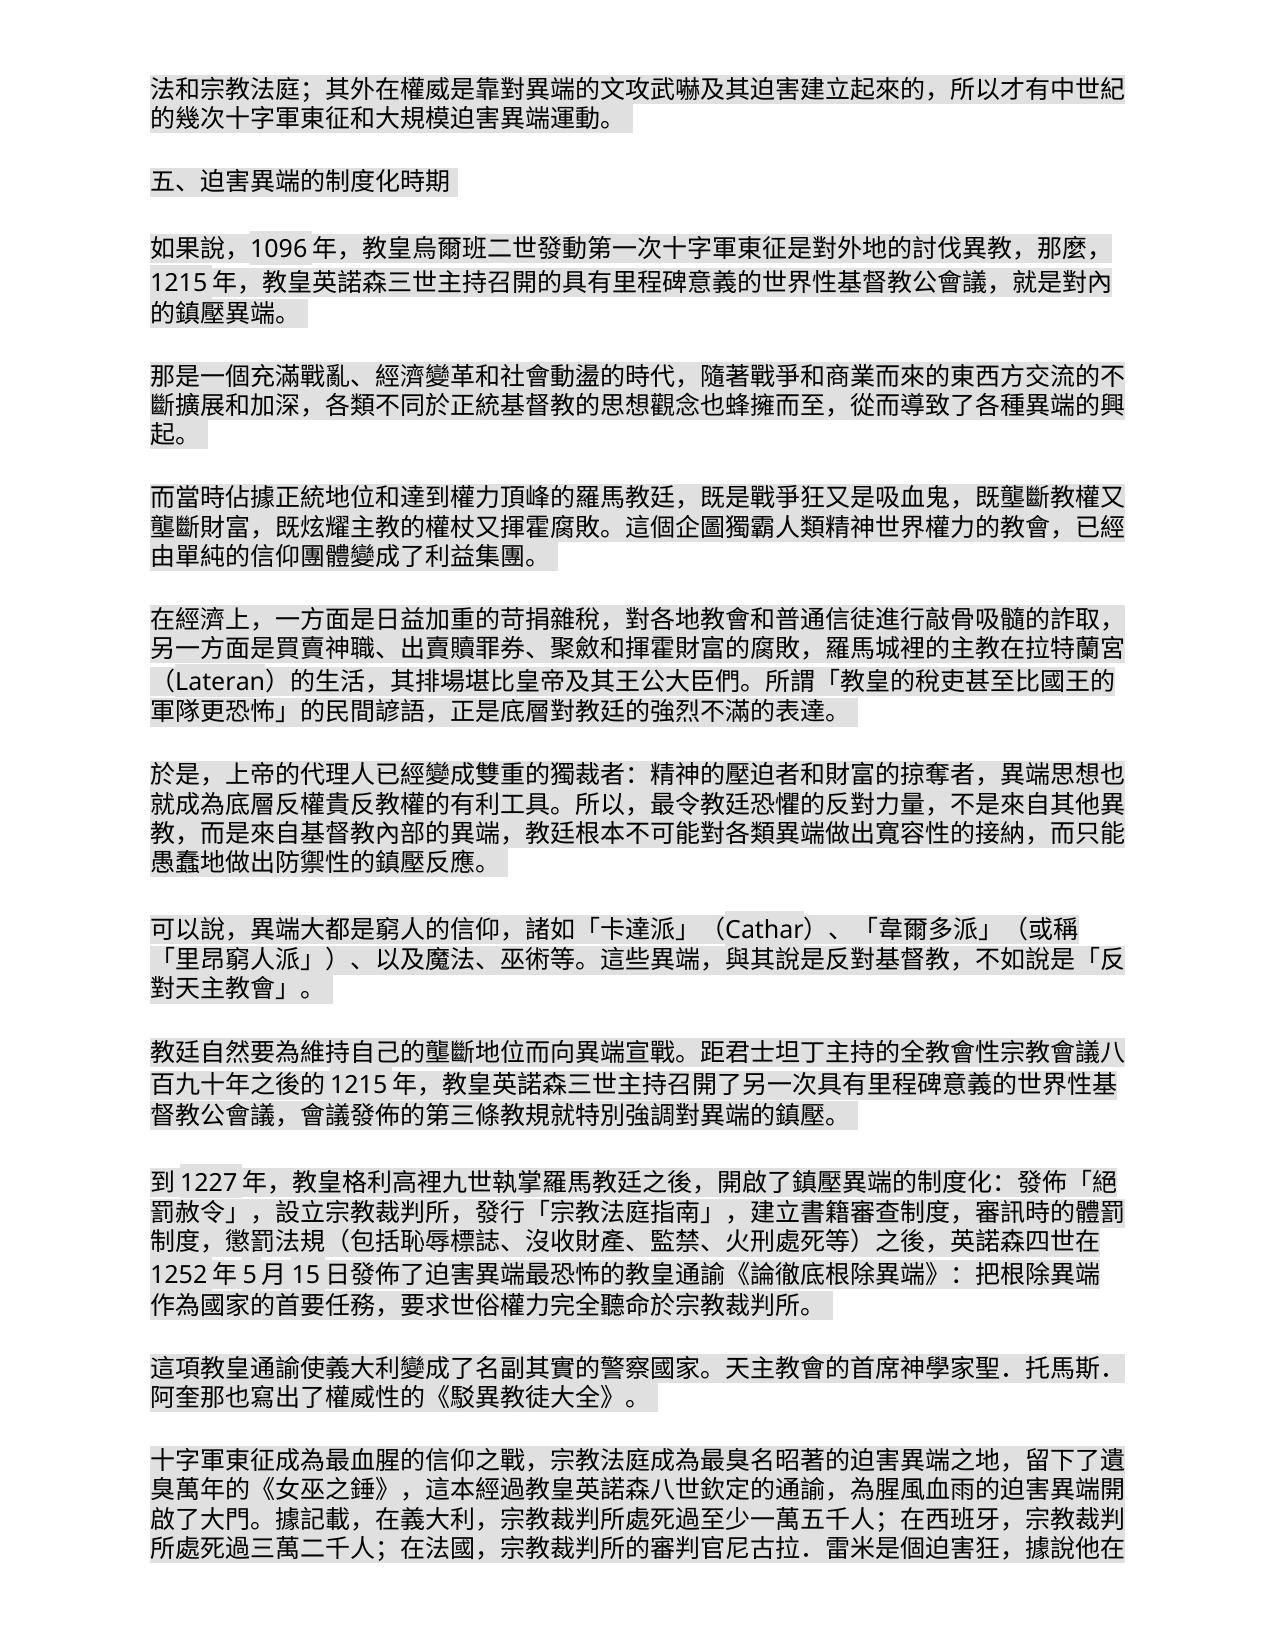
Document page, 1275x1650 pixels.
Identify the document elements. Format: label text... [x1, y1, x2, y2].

text (續) 23，在過去，所謂恐怖攻擊很少聽聞，如今卻是幾乎每天都會在世界各地發生的平常事，而且集中發生在那些被美國所侵略的國家，死傷數十萬，無日無之。 自從2001年很可能是美國自導自演 (至少事先知情並一路配合) 的所謂911事件後，美國開始進一步更加具有系統性地 "大展鴻圖"，侵略一個又一個國家，殺害數百萬人，上千萬人淪為難民。你如何可能期待這數以千萬人的受害者及其家屬絲毫不會有報復念頭？ 但是，很多年後我才發現，這樣一種報復，也許恰恰正是以美國為首的所謂西方民主陣營所期待的結果，因為，這正好給了他們更多的侵略藉口，更多的擴張勢力的機會，促進更大暴利的軍火買賣。於是，原本罕於聽聞的 "反恐" 一詞，迅速成為強權所最喜歡使用的廉價辭彙之一。任何卑鄙行徑，都可輕易冠以反恐之名而便宜行事。 24，我雖然相信 "以眼還眼舉世皆盲＂的道理，但我捫心自問，倘若有一天，我遭遇到如同那千千萬萬的無辜受難者那樣的處境，我是否真能不產生絲毫報復念頭？ 十幾年前，我曾寫過一篇有關車城的文章，標題好像叫做 "亂世兒女黑寡婦"，這些丈夫或兒子與家人死於戰火的婦女，原本只是一些單純的上班族或家庭主婦或專業人士，乃至學生、少女，當親人被屠戮，當生活全毀，最後卻逼得她們笨拙地扛起槍械，成為所謂恐怖份子。 當然不是說所有所謂恐怖份子全是一個類型（被迫做這樣一種自我聲明實在很腦殘，很無奈），但你如何可能否認，當你任意殺害千萬無辜人民時，不會帶來一丁點其實根本微不足道的反擊？就算你踢打一隻兔子，都有可能對你反擊。在某種重要的道德意義上，這就是不惜犧牲一己性命而投入戰鬥的所謂恐怖份子的基本原型。 這些人並不是什麼老鼠屎，他們當然也沒有 "壞了一鍋粥"。在一次訪談中，Noam Chomsky 也曾提到類似看法。他還說，武力鎮壓不可能消除所謂恐怖主義，唯有消除背後不公不義等種種血腥殘酷與傷害，才有可能帶來和平。 Chomsky說得沒錯，我沒什麼好反對。問題是：和平其實並不符合以美國為首的西方強權的利益。他們要的恰恰就是透過混亂與戰爭以擴大勢力，而這也是為什麼我強烈支持祖國的原因，因為惟有一個奉行不擴張不侵略政策的強大中國，才有可能遏止美帝及其附庸走狗之為所欲為。 也許也可以這麼說，這是一種相對主義的道德概念，就如甘地所說，即便是在兩惡之間，我們仍應做出選擇，因為大惡小惡畢竟相去甚遠。 相對主義式的道德概念是重要的。在道德問題上，我們還是得隨時把算盤拿出來打一打，分析利害得失，兩害相權取其輕。 可是，即便強調了這一點道德的功利性，依然並不意味著那個所謂 "小惡" 一方的種種惡行應該全盤被容忍或甚至被鼓勵。 25，我從未說過祖國在宗教上有什麼問題。相對來講，我更從不認為祖國打壓伊斯蘭。我僅僅只是說，維護所謂社會安全秩序與政治穩定，並不需要如此擴大打擊面，不應該隨便抓人打人，畢竟一切相對之中，仍有其絕對價值；個人的生命與權利，依然應該儘可能獲得最大的尊重。要不然，"我們" 遲早會跟 "他們" 一樣。 26，至於針對伊斯蘭的污名化與妖魔化，這十多年來，隨著美國等西方國家的刻意抹黑與渲染，真是到了根本無法無天、人神共憤的地步。 我相信上帝，仰慕基督，但我始終恥於成為教會的一員，我從沒見過歷史上哪個教會奉行耶穌的精神，我只看到它的反面。 對於那些很喜歡從伊斯蘭教義或其宗教行為上去羞辱或甚至妖魔化伊斯蘭的基督徒與一般人們，不妨花個幾分鐘回顧一下基督教歷史，或回顧一下基督教的諸多表面教義，看看誰比較像撒旦的作為。 我找到一篇劉曉波寫的基督教歷史。他本身好像就是個基督徒，總不會刻意抹黑基督教吧，大家不妨仔細看看基督教之種種作為恐不恐怖。如其所說："基督教的迫害史，從公元4世紀初一直延續到20世紀後期。" 我想說的是，為惡者是人，而非宗教本身。我恥於加入教會，同時也不打算遁入空門，但我對於基督教、天主教、伊斯蘭和佛教等等等，一樣心懷敬意。 附錄： 劉曉波：基督教歷史上的迫害異端 （節錄。全文請見： www.ncn.org ） 5th November 2012 基督教對西方的偉大貢獻並不能掩飾其所製造的災難。在基督教主宰西方精神的漫長歷史上，教會犯下的最大罪惡便是迫害異教和異端。這樣的迫害史，從公元4世紀初一直延續到20世紀後期。 四、初為國教時期的迫害異端 非常諷刺的是，基督教由異教變成正統之後，也變成了製造並迫害其他異端的信仰獨裁者。從此，作為國教的基督教忘記了自己作為異教徒被迫害的傷疤，開始了在權力的支撐下的漫長的迫害異教徒的過程。 君士坦丁大帝在把基督教定為國教之後，就開始迫害其他宗教信仰和基督教內部的異端。他就針對異教頒布嚴格的禁令：禁止在新首都敬拜任何偶像，禁止任何異教的集會並焚燬其會堂。 四世紀的最後20年，狂熱的基督徒在羅馬各城市裡不斷地製造騷亂，摧毀異教的古老神廟，清除所有偶像和異教徒，禁止異教的祭祀和儀式。 雖然，在基督教的擴張中，由於戰功赫赫並喜歡希臘哲學的朱利安皇帝（Julianus 公元332 – 363）信奉異教，導致了基督教正統地位的暫時動搖，但這位皇帝被一個基督徒刺死之後，無數基督徒公開慶祝這位異教皇帝死去，基督教也隨之再次控制了政府，大規模的迫害異教運動再次展開。 4世紀末期，羅馬城中還矗立著700多座異教廟宇，但是，從公元380年開始，在信奉「尼西亞信條」的正統派格雷先皇帝（Gratian）的大迫害下，異教遭到了嚴重摧毀，驅趕異教的神職人員、拆毀異教的廟宇和僧院並沒收其土地。 西元394年，東羅馬帝國的皇帝西奧多西一世（Theodosian I）率軍進入羅馬城，強迫元老院下令廢止所有異教信仰。及至５世紀中葉，羅馬城市中的異教徒已經所剩無幾，但基督徒卻越來越多，遍及整個帝國。 同時，基督教從被立為羅馬國教之日起，基督教內部的派別之爭就從未停止過，正統對異端的迫害也從未中止過。 君士坦丁大帝在尼西亞公會議上確立了「三位一體」的正統之後，也開始對基督教內的異端進行迫害，他下令：凡是不符合正統教條的主張全是異端，異端的書籍一經發現必須焚燬，私藏者將被處死。 而且，基督教內部的派別之爭，還演變為血腥的暴亂。從325年的尼西亞公會議開始，正統的三位一體教義與不承認三位一體的阿萊亞斯派（Arius）之間的爭論一直持續。 君士坦丁死後，在亞歷山大城和君士坦丁堡等城市，兩派之間的暴力衝突持續了長達一年時間（公元342 – 343），雙方共有3000多基督徒喪生。 之後，基督教教會的最為重要、也最為繁瑣的任務之一，便是盡力阻止異端邪說的繁衍，迫害異端也就成為貫穿於正統基督教史的組成部分。羅馬教廷決不會容忍對正統教義的任何挑戰，極端敵視基督信仰上的個人主義的宗教自由。 在教廷眼中，異端教派的罪惡是雙重的：既分裂教會的同一性，也有分裂國家的潛在危險。特別是在政教合一的統治時期，由國家支持的正統教派就特別反對由民族主義支持的異端教派。 所有這些教派都遭遇過數位羅馬皇帝的殘酷鎮壓，特別是對摩尼教的鎮壓最為兇狠。公元385年，一位西班牙主教被指控為摩尼教徒，並與數位同伴一起被燒死。對其他異端派別，他們的領袖大都被逐出教堂，信徒被沒收財產。 受迫害的異端派對正統派的怨恨之深，甚至達到了有你無我的程度，以至於，當阿拉伯人在公元7世紀征服埃及和近東之時，這些地區的一半以上的人將入侵者視為解放者，期望阿拉伯人讓他們在宗教上、政治上和經濟上得以擺脫拜占庭的殘酷統治。 異端派必然成為該法典的禁止對像：首先是財產上的懲罰，比如，道納杜斯派、一性論者和其他反國教派別，統統沒收其財產，判處其無買賣能力，沒有繼承權和遺贈權，更無資格向正統基督徒借債。 其次是參與公共事務的限制，異端派不得集會，不準擔任公職。 最後是肉體滅絕，特別是對摩尼教徒和再次信奉異端者，統統處死。 由於正統基督教對各異端的迫害，必須藉助於皇權的支持，所以，教會也就自然聽命於皇權。《查士丁尼法典》規定了皇帝對教會的統治權。就這樣，基督教正統教父們的神學與基督教皇帝制定的《查士丁尼法典》相結合，奠定了以基督教為道義正當性的法治秩序。 教會制度和主教佈道成為建立秩序的主角，他們制定了一套基督徒應該遵守的道德準則，也制定了辨別何為「異教徒」的標準，有權威裁定基督徒生活中的是非善惡、高尚和低俗，逐漸形成了有別於世俗國家秩序的屬靈王國秩序。 這種秩序，其內在權威是靠羅馬教廷及其頒布的一系列通諭建立起來的，進而形成了教會法和宗教法庭；其外在權威是靠對異端的文攻武嚇及其迫害建立起來的，所以才有中世紀的幾次十字軍東征和大規模迫害異端運動。 五、迫害異端的制度化時期 如果說，1096年，教皇烏爾班二世發動第一次十字軍東征是對外地的討伐異教，那麼，1215年，教皇英諾森三世主持召開的具有里程碑意義的世界性基督教公會議，就是對內的鎮壓異端。 那是一個充滿戰亂、經濟變革和社會動盪的時代，隨著戰爭和商業而來的東西方交流的不斷擴展和加深，各類不同於正統基督教的思想觀念也蜂擁而至，從而導致了各種異端的興起。 而當時佔據正統地位和達到權力頂峰的羅馬教廷，既是戰爭狂又是吸血鬼，既壟斷教權又壟斷財富，既炫耀主教的權杖又揮霍腐敗。這個企圖獨霸人類精神世界權力的教會，已經由單純的信仰團體變成了利益集團。 在經濟上，一方面是日益加重的苛捐雜稅，對各地教會和普通信徒進行敲骨吸髓的詐取，另一方面是買賣神職、出賣贖罪券、聚斂和揮霍財富的腐敗，羅馬城裡的主教在拉特蘭宮（Lateran）的生活，其排場堪比皇帝及其王公大臣們。所謂「教皇的稅吏甚至比國王的軍隊更恐怖」的民間諺語，正是底層對教廷的強烈不滿的表達。 於是，上帝的代理人已經變成雙重的獨裁者：精神的壓迫者和財富的掠奪者，異端思想也就成為底層反權貴反教權的有利工具。所以，最令教廷恐懼的反對力量，不是來自其他異教，而是來自基督教內部的異端，教廷根本不可能對各類異端做出寬容性的接納，而只能愚蠢地做出防禦性的鎮壓反應。 可以說，異端大都是窮人的信仰，諸如「卡達派」（Cathar）、「韋爾多派」（或稱「里昂窮人派」）、以及魔法、巫術等。這些異端，與其說是反對基督教，不如說是「反對天主教會」。 教廷自然要為維持自己的壟斷地位而向異端宣戰。距君士坦丁主持的全教會性宗教會議八百九十年之後的1215年，教皇英諾森三世主持召開了另一次具有里程碑意義的世界性基督教公會議，會議發佈的第三條教規就特別強調對異端的鎮壓。 到1227年，教皇格利高裡九世執掌羅馬教廷之後，開啟了鎮壓異端的制度化：發佈「絕罰赦令」，設立宗教裁判所，發行「宗教法庭指南」，建立書籍審查制度，審訊時的體罰制度，懲罰法規（包括恥辱標誌、沒收財產、監禁、火刑處死等）之後，英諾森四世在1252年5月15日發佈了迫害異端最恐怖的教皇通諭《論徹底根除異端》：把根除異端作為國家的首要任務，要求世俗權力完全聽命於宗教裁判所。 這項教皇通諭使義大利變成了名副其實的警察國家。天主教會的首席神學家聖．托馬斯．阿奎那也寫出了權威性的《駁異教徒大全》。 十字軍東征成為最血腥的信仰之戰，宗教法庭成為最臭名昭著的迫害異端之地，留下了遺臭萬年的《女巫之錘》，這本經過教皇英諾森八世欽定的通諭，為腥風血雨的迫害異端開啟了大門。據記載，在義大利，宗教裁判所處死過至少一萬五千人；在西班牙，宗教裁判所處死過三萬二千人；在法國，宗教裁判所的審判官尼古拉．雷米是個迫害狂，據說他在一天之內就燒死過被判為女巫的八百名婦女。 更荒唐的是，許多迷信魔法的高階神職人員卻熱衷於巫術審判，比如，1316年當選教皇的約翰二十二世，一面沉溺於各類魔法，不惜用自己的動產和不動產作抵押，來換取具有魔力的器皿，一面又瘋狂地迫害術士，連續發佈四份訓諭，發動了史無前例地迫害異教徒運動。 無數的異教徒和女巫的鮮血淤積起來，阻塞了多元化的精神通道，窒息著人類的精神創造力。直到新時代黎明之際，宗教法庭還燒死過布魯諾，判決過伽利略；在16、17、18三個世紀裡，還陷於巫術審判的極端狂熱之中。 據西方史家估計，在這種狂熱中被迫害致死的人數，高達二十萬到一百萬之間，而且大多數是女人。也就是說，中世紀被稱為「黑暗時代」，宗教不寬容及其迫害異端，便是這「黑暗」的最醒目標記。 六、從寬容到迫害的新教時期 即便以提倡宗教寬容著稱的馬丁．路德，在路德派取得了牢固地位之後，也逐漸放棄了寬容而轉向迫害。 當路德開創的新教得到了德國候王們的支持和廣大教徒的信奉之後，他開始像他曾經反對過的歷任天主教教皇一樣，變成惟我獨尊的信仰霸主。他在1522年公開宣稱：「我不允許任何人批判我的主張，即使是天使。凡是不接受我的主張者就不能得救。」這樣的口氣，其霸道甚至超過了教皇們。 路德還在《聖經．申命記》第13章找到了迫害異端的神聖戒律：「你不可顧惜他，你不可庇護他」；即便他是「你的同胞兄弟，或你的兒女，或是你懷中的妻子……你必定要殺他，你要首先下手，將其置於死地。」 就這樣，路德假借上帝的命令之手把異端置於死地。早在13世紀，教廷就以此為根據大肆迫害異端。1515年，路德也求助於官方的檢查制度，毀掉再洗禮派和茨溫利派的「邪惡教條」。1530年，他建議政府把煽動暴亂和反私有財產的所有異教徒、所有宣揚基督是人而不是神的異端……統統處以極刑。 其他新教的大小領袖和新教國家，也在得到權力之後回歸天主教的先例，模仿了天主教迫害異端的所有措施：沒收財產、關閉教堂、書籍審查、開除教籍、驅逐出境、逮捕監禁、處死。 新教中的極端者甚至主張新教國家對信仰邪教者必要斬草除根，對其子女也像牲畜一樣一併摧毀。 1537年1月18日，奧格斯堡市議會頒布一項針對天主教的命令：禁止天主教徒的禮拜，限該市的所有天主教徒在八天內改信新教，不服從者將被放逐，並派軍隊沒收所有的教堂和修道院的財產；祭壇和塑像被遷移，修士和修女被驅逐出境。之後，對天主教的禁令擴展到所有被新教控制的國家和地區，許多城市頒布過類似奧格斯堡市的法令。 對於猶太人，當路德發現寬容態度也無法讓猶太人改信基督教時，他便露出猙獰的不寬容面目，他把猶太人與羅馬教皇歸為一丘之貉，斥之為「不敬神的壞蛋。」咒罵猶太民族是「一個僵頸、不信神、驕傲、邪惡、可厭的民族」，他公開號召把猶太人的學校和教會付之一炬：「讓任何人把硫磺和松脂盡量擲向他們，假如有人在他們身上投擲地獄之火，那就更妙了……把他們的房舍也給粉碎和摧毀。……把他們的書籍和《猶太法典》，還有他們的《聖經》奪下；禁止他們的教師在死亡的痛苦上，從此不再教導。封鎖一切的街道和大路以阻其通行。禁止他們放高利貸，把他們所有的金銀財寶奪下並貯進保險箱。如果這還不夠，將他們像瘋狗一樣地驅逐出境。」在路德看來，只有對異教徒採取這種趕盡殺絕的手段，基督徒才能榮耀我們的主和基督，上帝才會「發現我們是真正的基督徒。」 加爾文的迫害異端 新教的另一領袖加爾文的不寬容舉世皆知，著名作家茨維格的名著《異端的權利》，詳盡記述和評價了加爾文對異端的野蠻迫害。 因提倡新教而受過天主教迫害的加爾文，最初同樣是迫害異端的堅決反對者，他不僅從人道主義出發反對迫害：「把異端處死是罪惡的，用火和劍結束他們的生命是反對人道的所有原則的。」他也基於基督教教義來反對迫害：「使用武器對付被教會逐出的人，並否認他們擁有全人類共同的權利是反基督教義的。」然而，一旦他被奉為精神教主和掌握權力之後，他對待異端的態度便由捍衛異端的權利變成必欲把異端置於死地。 當他從流亡地被請回瑞士、出任最高決策機構長老會的會長之後，權力機構不僅變成了加爾文實行信仰獨裁的強制工具，也讓他本身的道德狂妄姿態迅速顯露，他自視為瑞士共和國的精神征服者，開始把極權野心加諸於一個自由共和國，旨在將共和國改造成神權獨裁的國家。他為日內瓦市行政會提供了「新教十戒」，要求市政會強迫自由市民逐個宣誓，公開接受他的新教義，而拒絕宣誓者將被驅逐。他迫害每一個反對他的宗教信條的人，教徒也好，自由民也罷，一旦拒絕向加爾文法令宣誓效忠，或在理論上向加爾文的教義提出異議，就會被加爾文視為敵人，不僅要被逐出日內瓦，而且可能被置於死地。 靠新教信仰掌權的加爾文必須靠權力維護信仰的獨尊，權力一旦加入信仰之爭，必將把恐怖統治強加於論戰對手。加爾文公開宣稱：日內瓦已經變成腐敗不堪之城，只有厲行嚴格的統治才能扭轉頹風，需要絞死1800個青年，道德和教規才能在這建立起來。 加爾文以保衛上帝為名而「把一個人活活燒死」，絕非保衛一個教義而僅僅是保衛獨裁權力。 １９９９年８月寫於大連勞動教養院 ２００４年１１月改於北京家中 ——民主中國 (12/31/2004 17:25) [150, 75, 1125, 1563]
